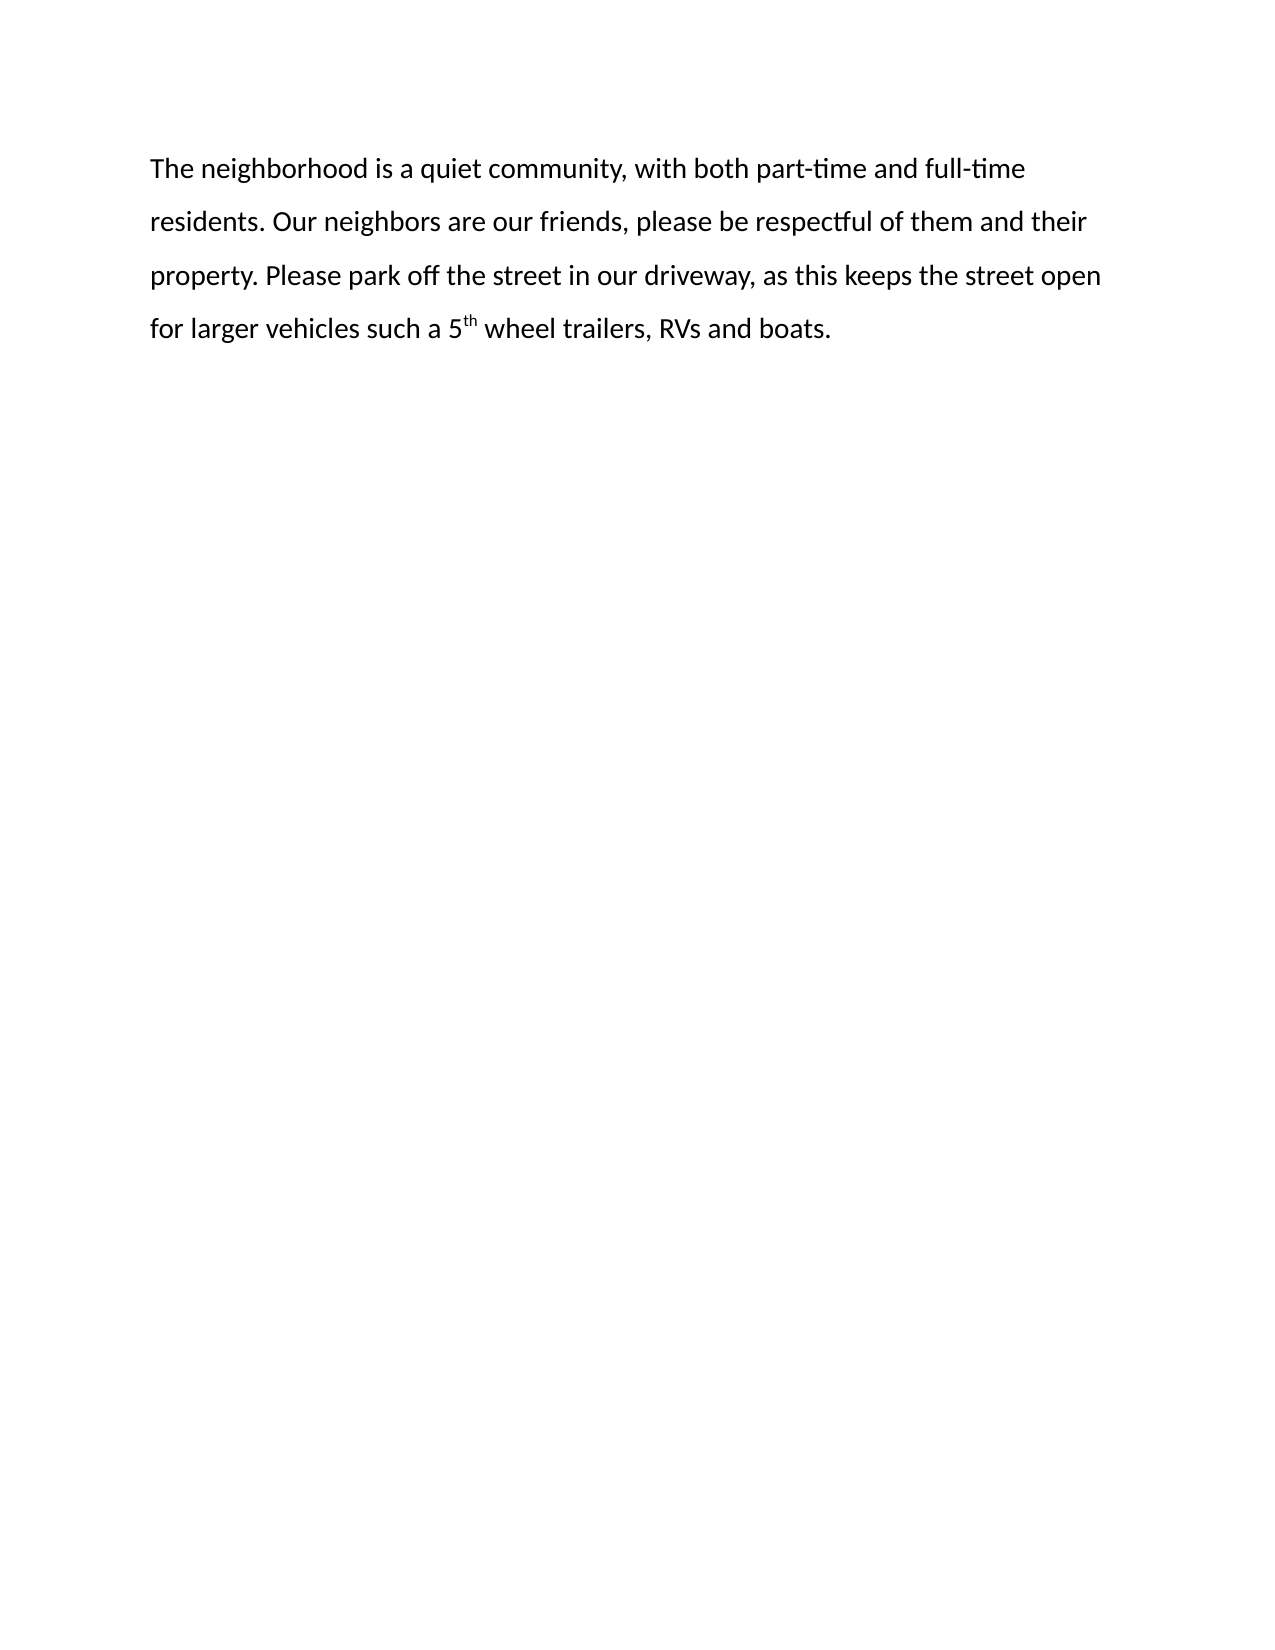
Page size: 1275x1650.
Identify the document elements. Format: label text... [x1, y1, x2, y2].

text The neighborhood is a quiet community, with both part-time and full-time residents. Our neighbors are our friends, please be respectful of them and their property. Please park off the street in our driveway, as this keeps the street open for larger vehicles such a 5th wheel trailers, RVs and boats. [150, 150, 1125, 346]
